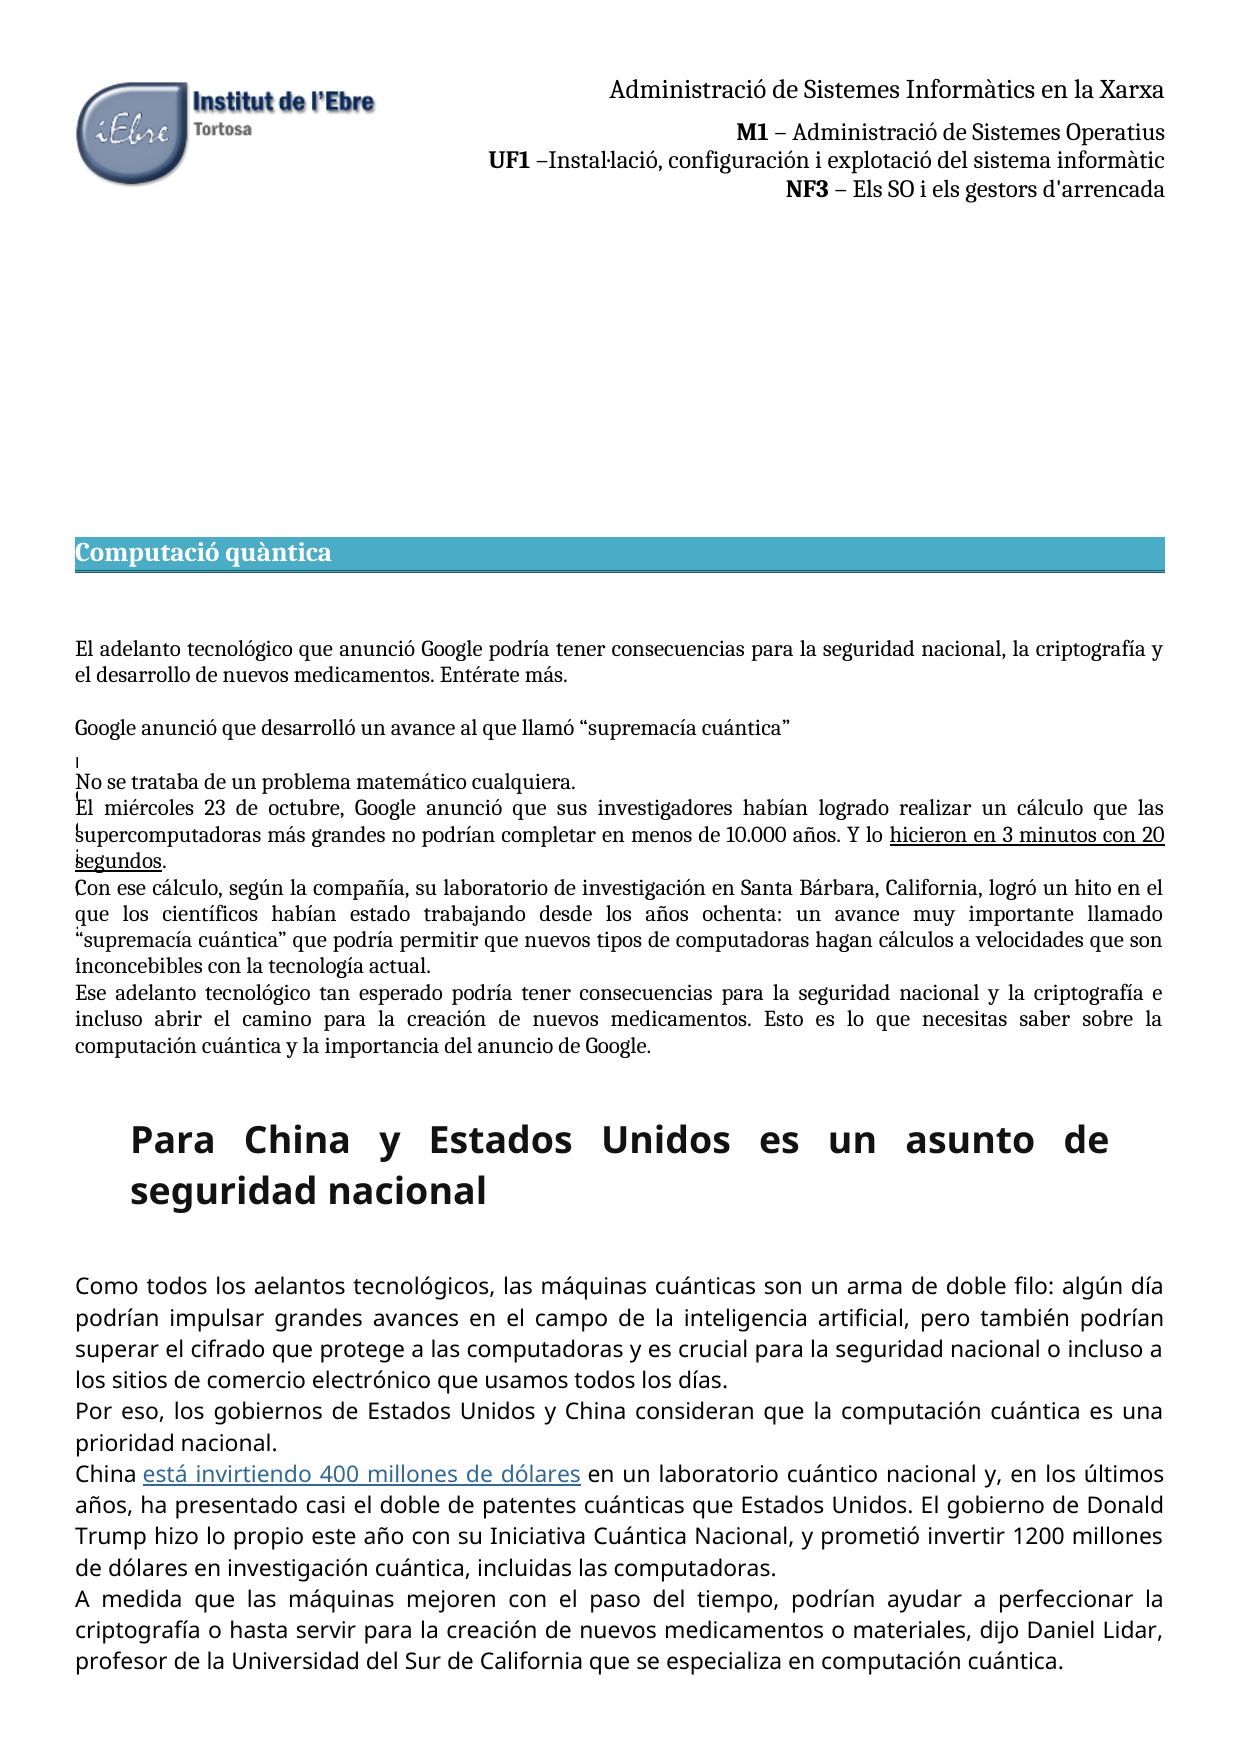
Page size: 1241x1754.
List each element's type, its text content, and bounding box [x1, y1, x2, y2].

text No se trataba de un problema matemático cualquiera. [78, 769, 1165, 795]
text El adelanto tecnológico que anunció Google podría tener consecuencias para la seguridad nacional, la criptografía y el desarrollo de nuevos medicamentos. Entérate más. [75, 635, 1165, 688]
text Con ese cálculo, según la compañía, su laboratorio de investigación en Santa Bárbara, California, logró un hito en el que los científicos habían estado trabajando desde los años ochenta: un avance muy importante llamado “supremacía cuántica” que podría permitir que nuevos tipos de computadoras hagan cálculos a velocidades que son inconcebibles con la tecnología actual. [78, 874, 1165, 980]
text Por eso, los gobiernos de Estados Unidos y China consideran que la computación cuántica es una prioridad nacional. [75, 1395, 1165, 1458]
text El miércoles 23 de octubre, Google anunció que sus investigadores habían logrado realizar un cálculo que las supercomputadoras más grandes no podrían completar en menos de 10.000 años. Y lo hicieron en 3 minutos con 20 segundos. [78, 795, 1165, 874]
text Ese adelanto tecnológico tan esperado podría tener consecuencias para la seguridad nacional y la criptografía e incluso abrir el camino para la creación de nuevos medicamentos. Esto es lo que necesitas saber sobre la computación cuántica y la importancia del anuncio de Google. [75, 980, 1165, 1059]
text Computació quàntica [75, 537, 1165, 570]
picture [76, 71, 320, 197]
text A medida que las máquinas mejoren con el paso del tiempo, podrían ayudar a perfeccionar la criptografía o hasta servir para la creación de nuevos medicamentos o materiales, dijo Daniel Lidar, profesor de la Universidad del Sur de California que se especializa en computación cuántica. [75, 1583, 1165, 1676]
subtitle Para China y Estados Unidos es un asunto de seguridad nacional [130, 1113, 1111, 1216]
text Como todos los aelantos tecnológicos, las máquinas cuánticas son un arma de doble filo: algún día podrían impulsar grandes avances en el campo de la inteligencia artificial, pero también podrían superar el cifrado que protege a las computadoras y es crucial para la seguridad nacional o incluso a los sitios de comercio electrónico que usamos todos los días. [75, 1270, 1165, 1395]
text China está invirtiendo 400 millones de dólares en un laboratorio cuántico nacional y, en los últimos años, ha presentado casi el doble de patentes cuánticas que Estados Unidos. El gobierno de Donald Trump hizo lo propio este año con su Iniciativa Cuántica Nacional, y prometió invertir 1200 millones de dólares en investigación cuántica, incluidas las computadoras. [75, 1458, 1165, 1583]
text Google anunció que desarrolló un avance al que llamó “supremacía cuántica” [78, 714, 1165, 741]
